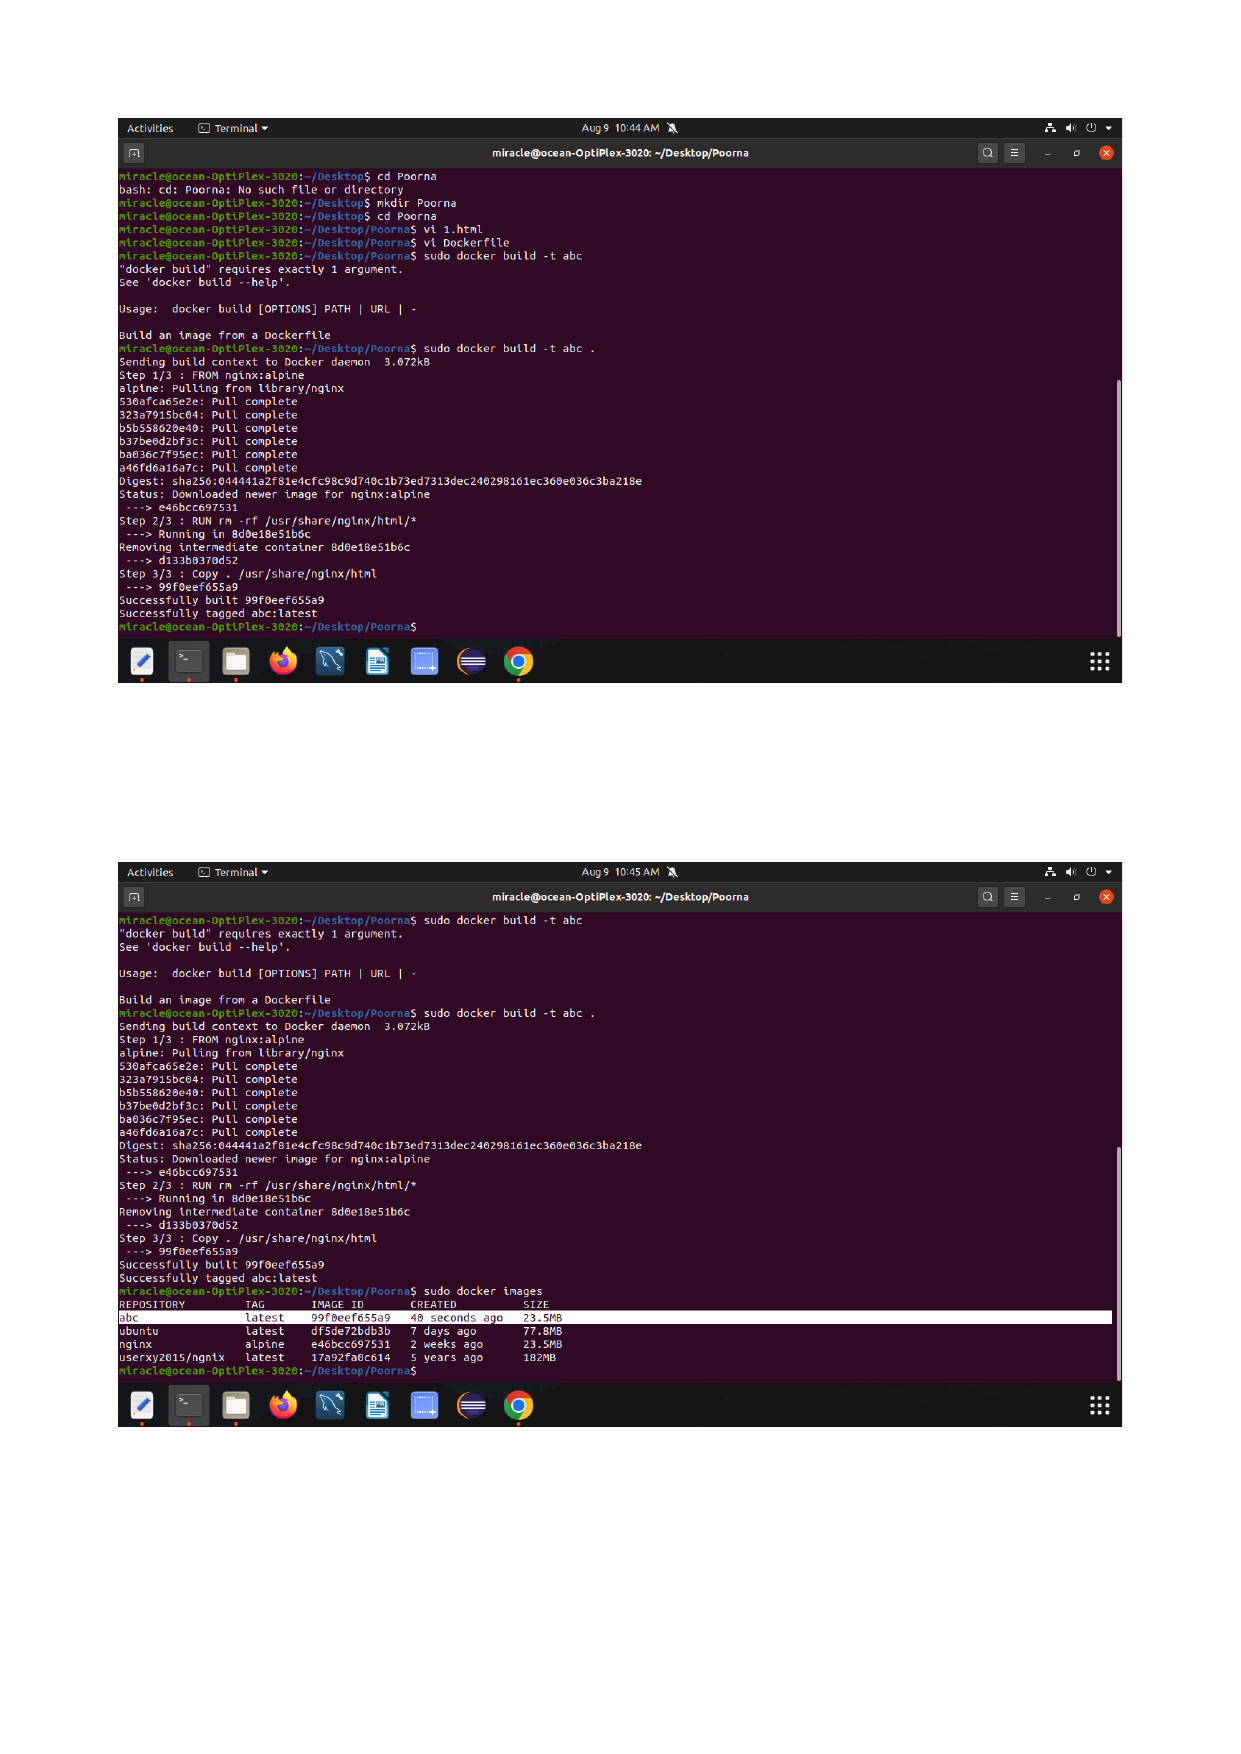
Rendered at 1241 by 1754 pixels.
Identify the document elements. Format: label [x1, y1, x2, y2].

picture [118, 862, 1123, 1427]
picture [118, 118, 1123, 683]
